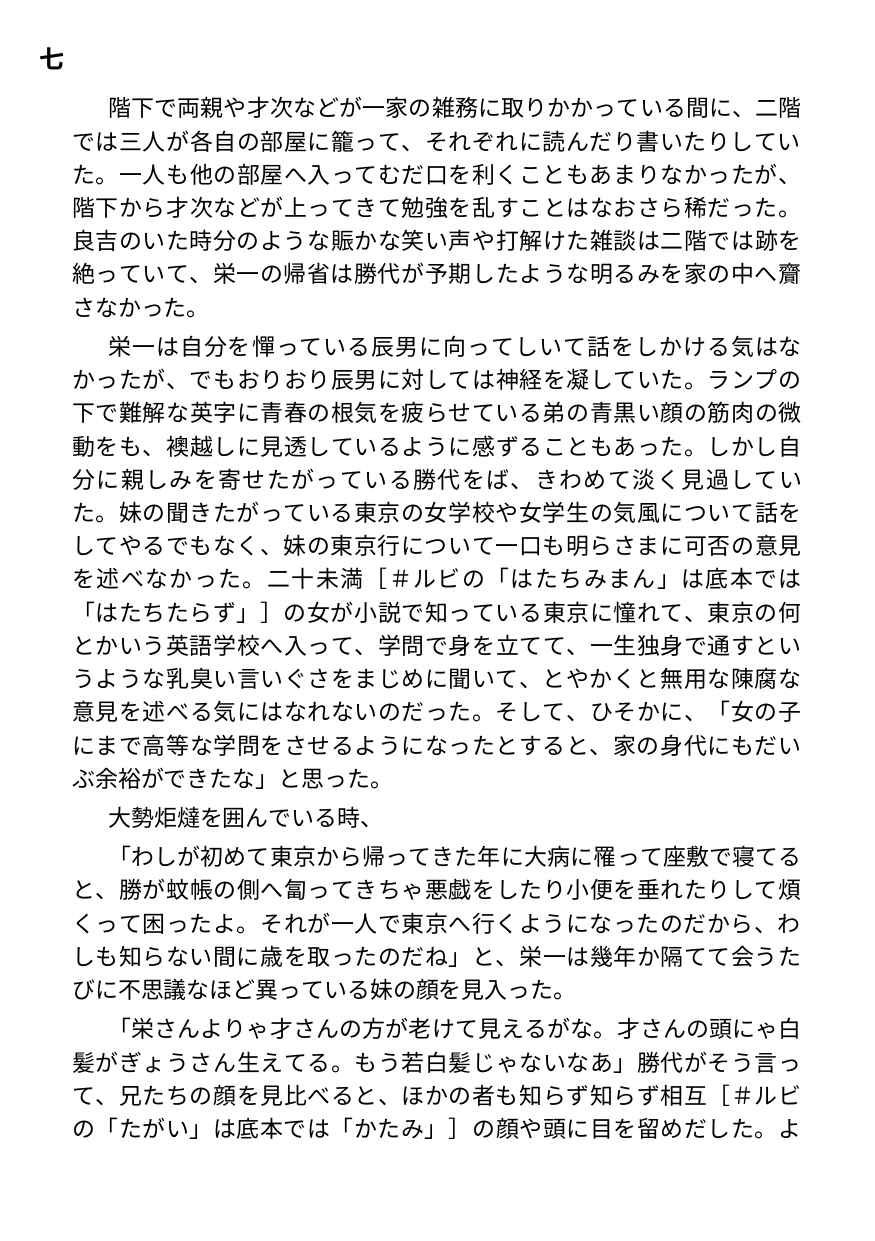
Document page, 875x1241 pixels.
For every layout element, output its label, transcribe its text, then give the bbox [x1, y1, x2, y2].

text 「わしが初めて東京から帰ってきた年に大病に罹って座敷で寝てると、勝が蚊帳の側へ匐ってきちゃ悪戯をしたり小便を垂れたりして煩くって困ったよ。それが一人で東京へ行くようになったのだから、わしも知らない間に歳を取ったのだね」と、栄一は幾年か隔てて会うたびに不思議なほど異っている妹の顔を見入った。 [72, 839, 802, 1005]
text 大勢炬燵を囲んでいる時、 [72, 800, 802, 833]
text 「栄さんよりゃ才さんの方が老けて見えるがな。才さんの頭にゃ白髪がぎょうさん生えてる。もう若白髪じゃないなあ」勝代がそう言って、兄たちの顔を見比べると、ほかの者も知らず知らず相互［＃ルビの「たがい」は底本では「かたみ」］の顔や頭に目を留めだした。よ [72, 1011, 802, 1144]
text 栄一は自分を憚っている辰男に向ってしいて話をしかける気はなかったが、でもおりおり辰男に対しては神経を凝していた。ランプの下で難解な英字に青春の根気を疲らせている弟の青黒い顔の筋肉の微動をも、襖越しに見透しているように感ずることもあった。しかし自分に親しみを寄せたがっている勝代をば、きわめて淡く見過していた。妹の聞きたがっている東京の女学校や女学生の気風について話をしてやるでもなく、妹の東京行について一口も明らさまに可否の意見を述べなかった。二十未満［＃ルビの「はたちみまん」は底本では「はたちたらず」］の女が小説で知っている東京に憧れて、東京の何とかいう英語学校へ入って、学問で身を立てて、一生独身で通すというような乳臭い言いぐさをまじめに聞いて、とやかくと無用な陳腐な意見を述べる気にはなれないのだった。そして、ひそかに、「女の子にまで高等な学問をさせるようになったとすると、家の身代にもだいぶ余裕ができたな」と思った。 [72, 329, 802, 794]
text 階下で両親や才次などが一家の雑務に取りかかっている間に、二階では三人が各自の部屋に籠って、それぞれに読んだり書いたりしていた。一人も他の部屋へ入ってむだ口を利くこともあまりなかったが、階下から才次などが上ってきて勉強を乱すことはなおさら稀だった。良吉のいた時分のような賑かな笑い声や打解けた雑談は二階では跡を絶っていて、栄一の帰省は勝代が予期したような明るみを家の中へ齎さなかった。 [72, 90, 802, 323]
subtitle 七 [36, 36, 838, 78]
